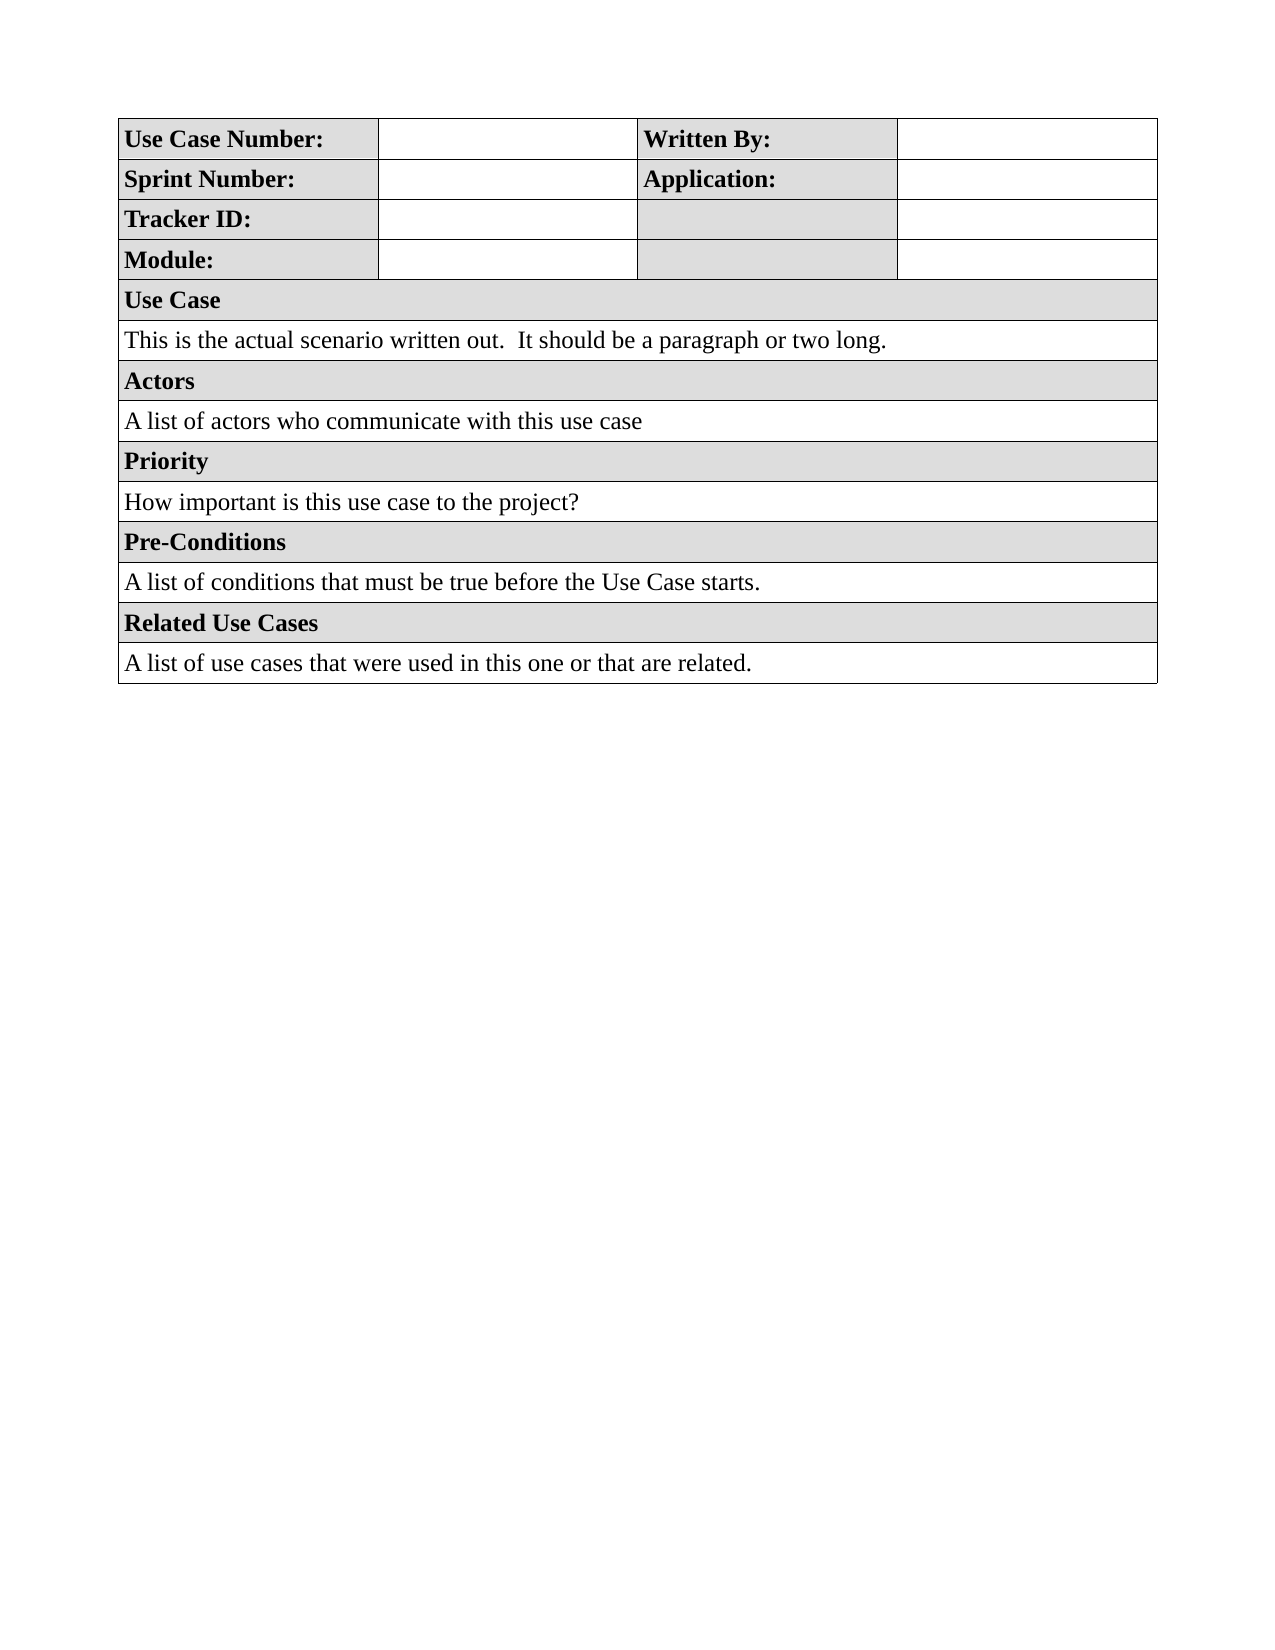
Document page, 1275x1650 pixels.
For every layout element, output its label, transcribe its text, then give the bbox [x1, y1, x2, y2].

table_header Written By: [638, 119, 897, 158]
table_cell Use Case [119, 280, 1157, 320]
table_header Use Case Number: [119, 119, 378, 158]
table_cell How important is this use case to the project? [119, 482, 1157, 521]
table_cell [898, 240, 1157, 279]
table_cell Application: [638, 160, 897, 199]
table_cell Sprint Number: [119, 160, 378, 199]
table_cell [898, 160, 1157, 199]
table_cell [379, 240, 637, 279]
table_cell [379, 200, 637, 239]
table_header [379, 119, 637, 158]
table_cell Pre-Conditions [119, 522, 1157, 562]
table_cell Module: [119, 240, 378, 279]
table_cell [379, 160, 637, 199]
table_cell A list of conditions that must be true before the Use Case starts. [119, 563, 1157, 602]
table_cell Actors [119, 361, 1157, 400]
table_header [898, 119, 1157, 158]
table_cell A list of actors who communicate with this use case [119, 401, 1157, 441]
table_cell Related Use Cases [119, 603, 1157, 642]
table_cell [638, 200, 897, 239]
table_cell [638, 240, 897, 279]
table_cell This is the actual scenario written out. It should be a paragraph or two long. [119, 321, 1157, 360]
table_cell [898, 200, 1157, 239]
table_cell Priority [119, 442, 1157, 481]
table_cell A list of use cases that were used in this one or that are related. [119, 643, 1157, 682]
table_cell Tracker ID: [119, 200, 378, 239]
